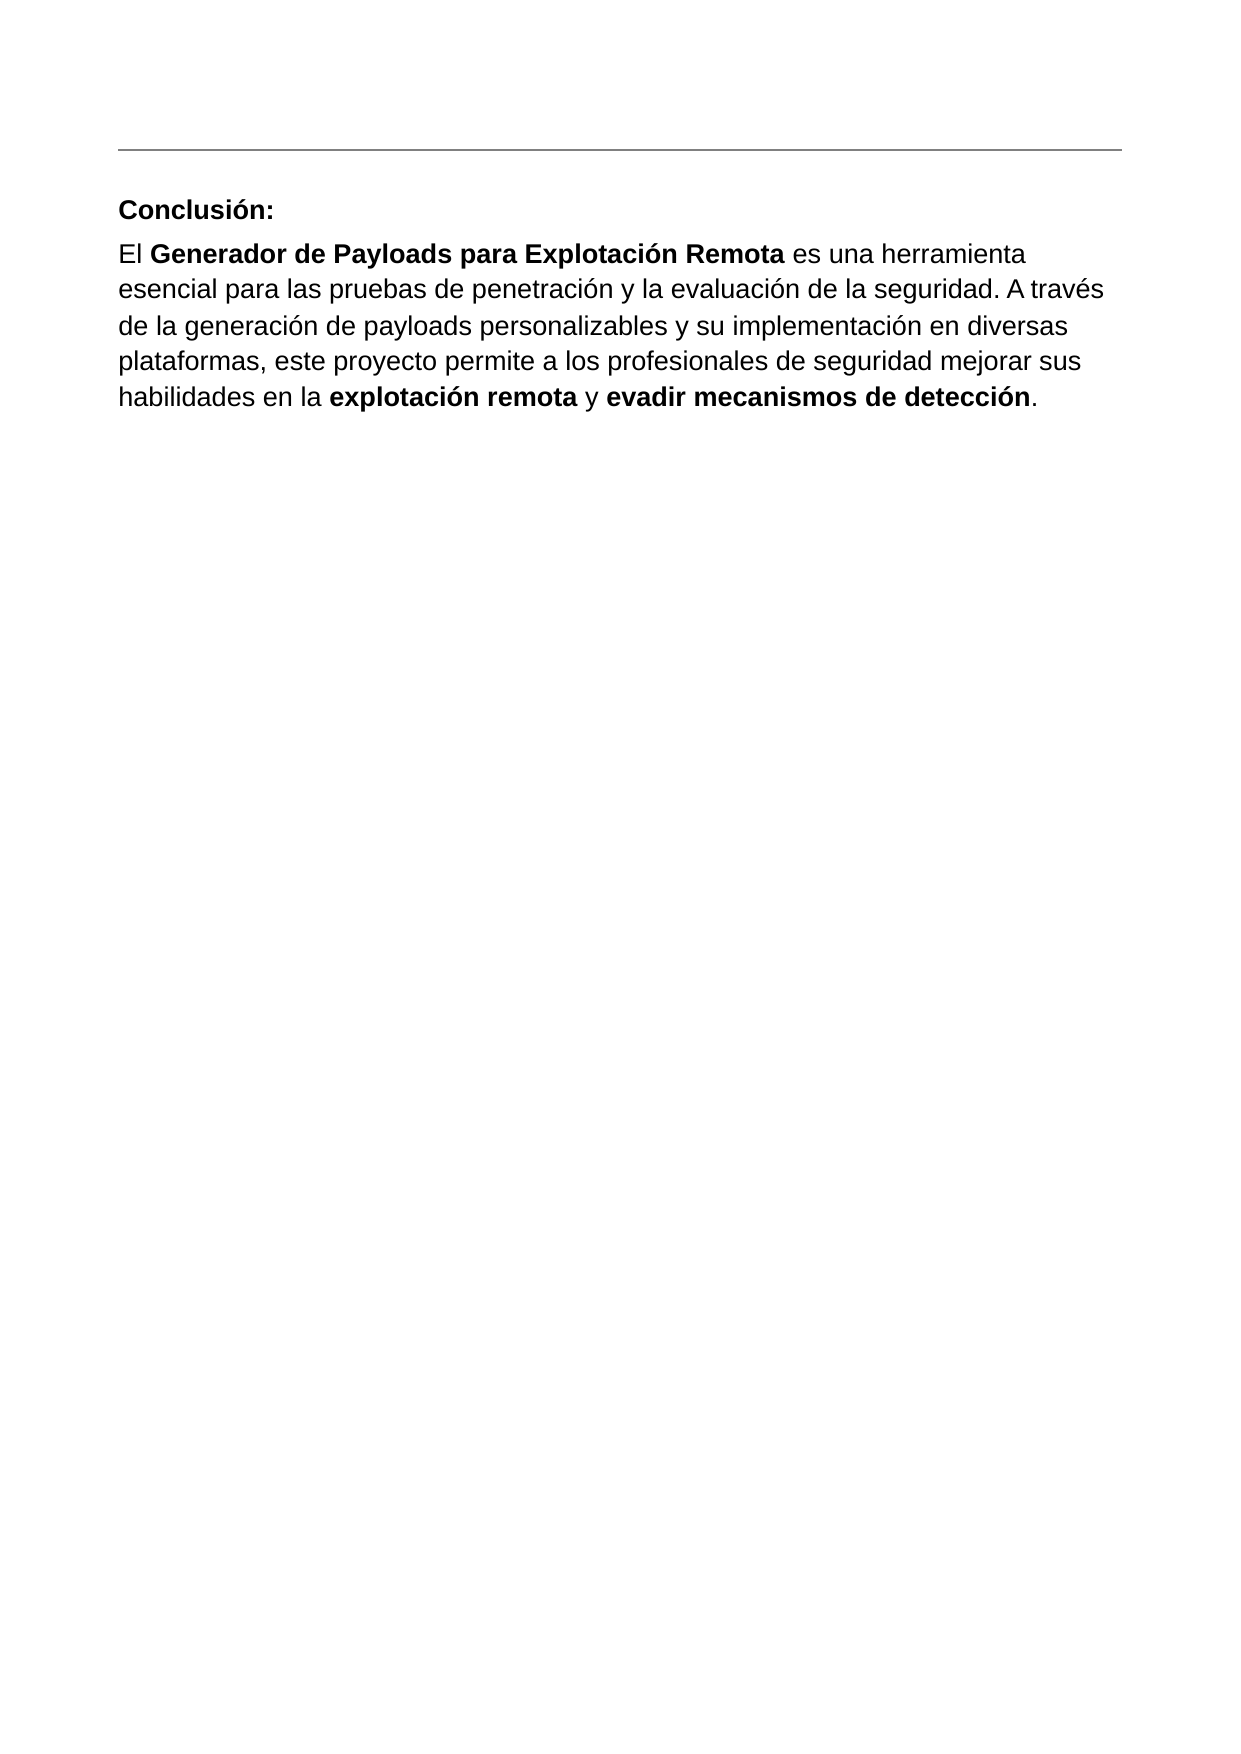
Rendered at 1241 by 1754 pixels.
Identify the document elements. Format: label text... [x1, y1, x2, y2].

subtitle Conclusión: [118, 194, 1122, 225]
text El Generador de Payloads para Explotación Remota es una herramienta esencial para las pruebas de penetración y la evaluación de la seguridad. A través de la generación de payloads personalizables y su implementación en diversas plataformas, este proyecto permite a los profesionales de seguridad mejorar sus habilidades en la explotación remota y evadir mecanismos de detección. [118, 238, 1122, 413]
